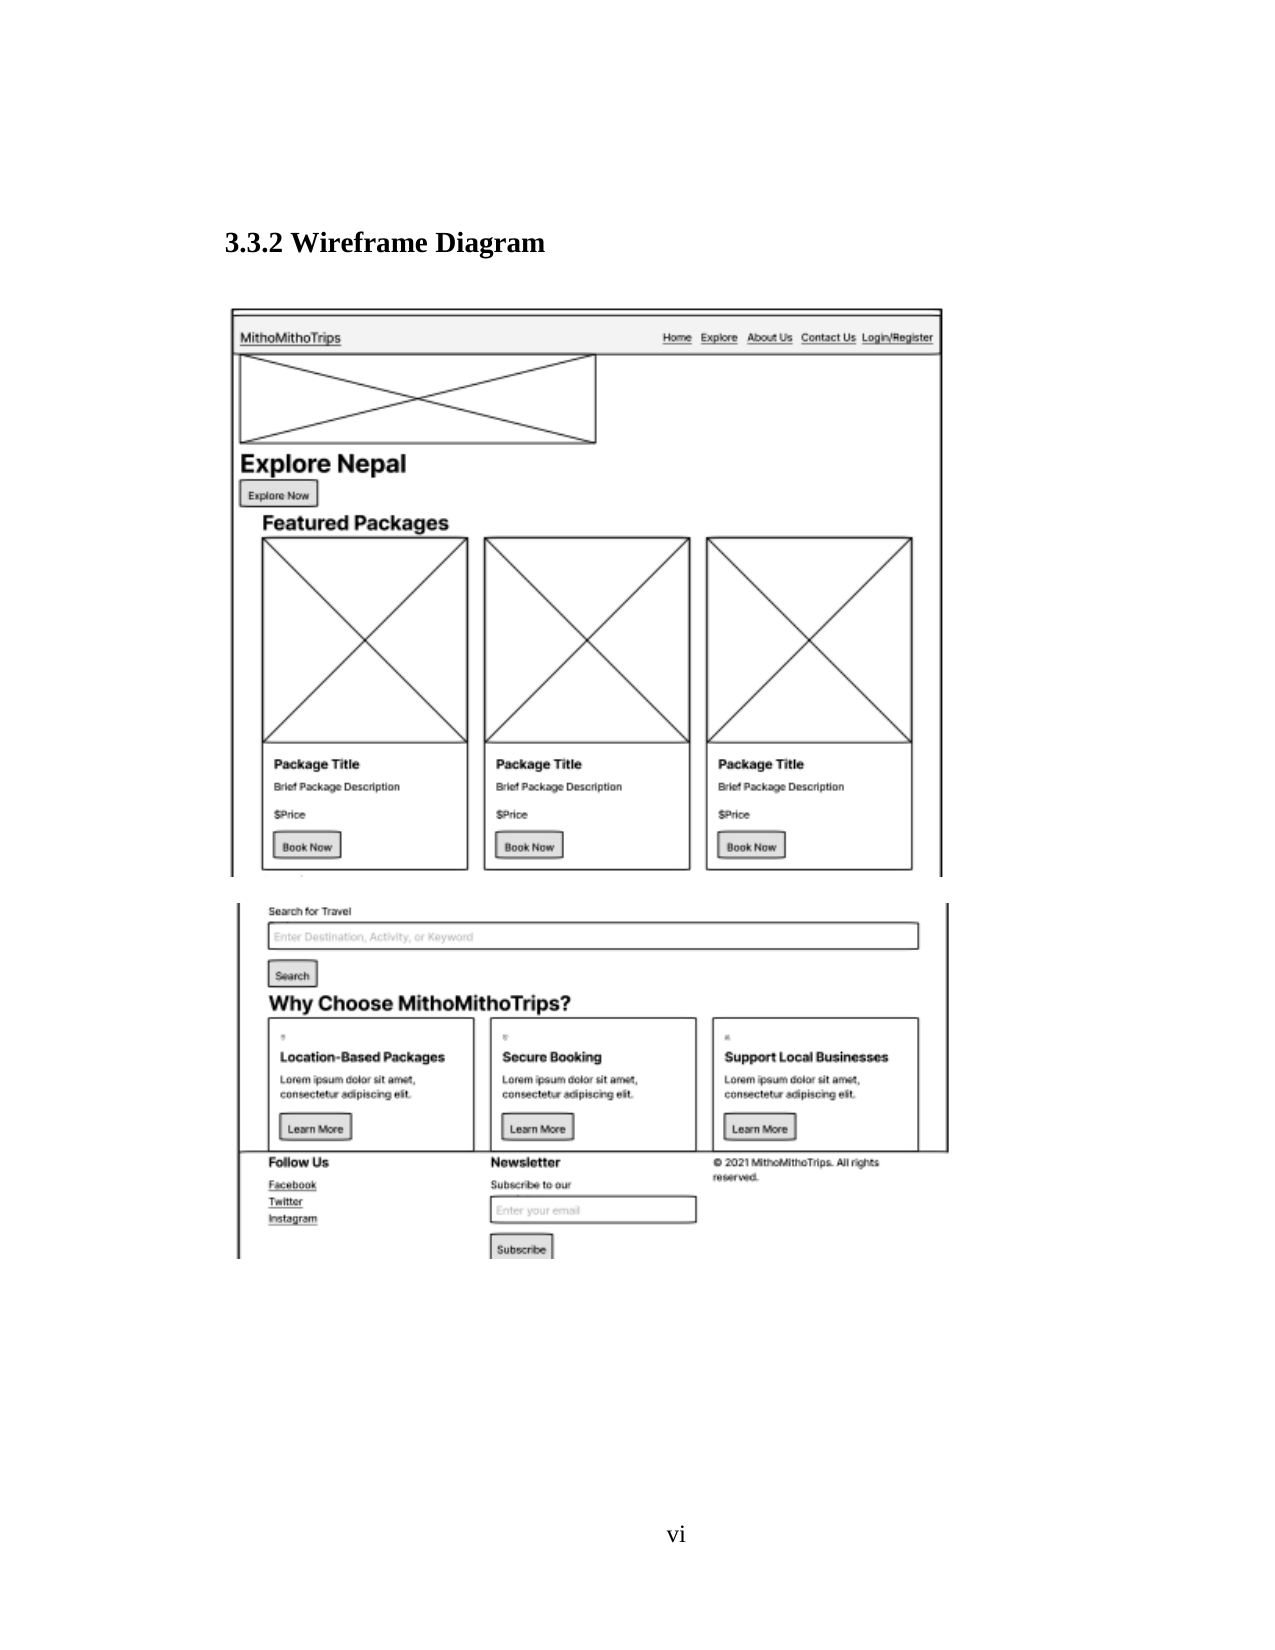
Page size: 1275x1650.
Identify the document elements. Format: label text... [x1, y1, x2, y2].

picture [226, 903, 974, 1259]
subtitle 3.3.2 Wireframe Diagram [224, 225, 1124, 259]
picture [226, 302, 952, 877]
